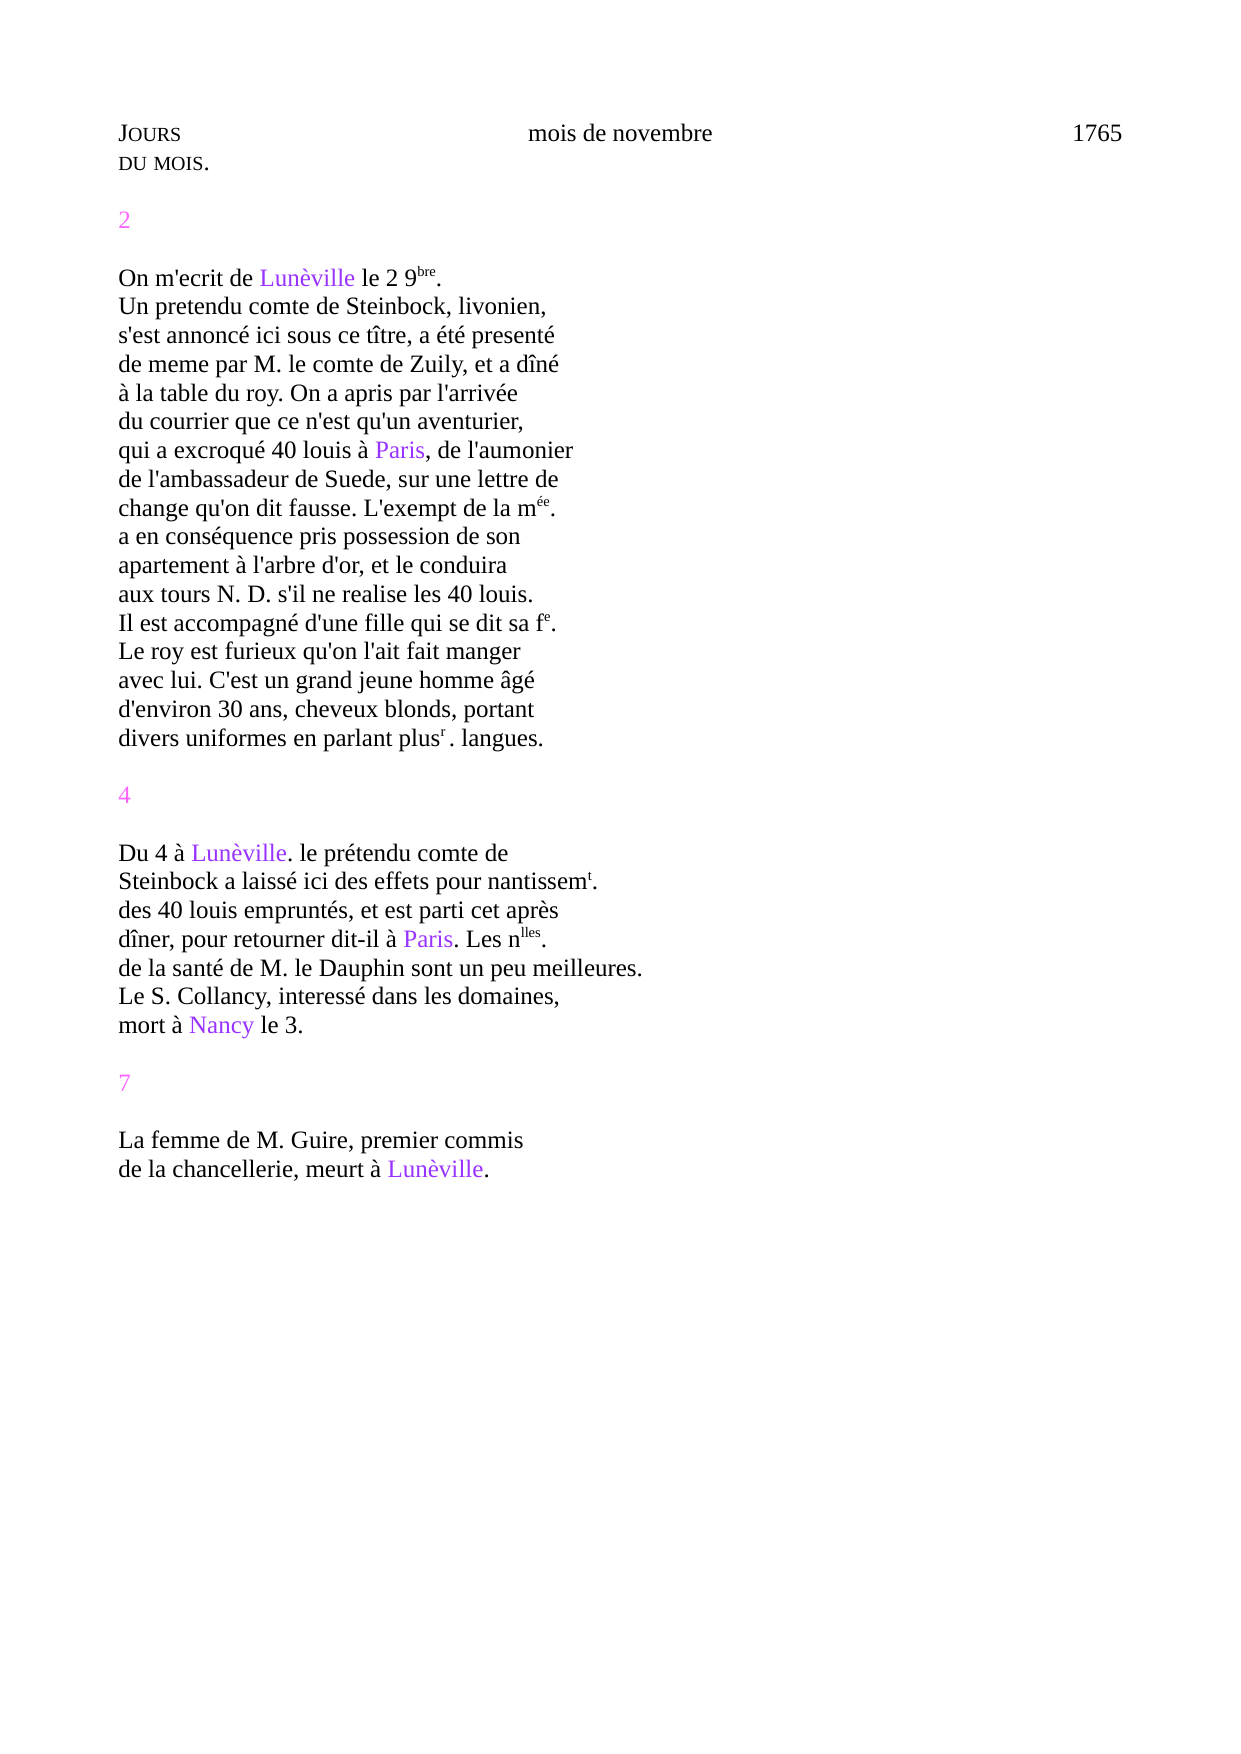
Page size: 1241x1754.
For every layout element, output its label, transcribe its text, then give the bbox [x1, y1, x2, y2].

text 2 On m'ecrit de Lunèville le 2 9bre. Un pretendu comte de Steinbock, livonien, s'est annoncé ici sous ce tître, a été presenté de meme par M. le comte de Zuily, et a dîné à la table du roy. On a apris par l'arrivée du courrier que ce n'est qu'un aventurier, qui a excroqué 40 louis à Paris, de l'aumonier de l'ambassadeur de Suede, sur une lettre de change qu'on dit fausse. L'exempt de la mée. a en conséquence pris possession de son apartement à l'arbre d'or, et le conduira aux tours N. D. s'il ne realise les 40 louis. Il est accompagné d'une fille qui se dit sa fe. Le roy est furieux qu'on l'ait fait manger avec lui. C'est un grand jeune homme âgé d'environ 30 ans, cheveux blonds, portant divers uniformes en parlant plusr . langues. [118, 205, 1122, 751]
text Le S. Collancy, interessé dans les domaines, mort à Nancy le 3. [118, 981, 1122, 1039]
text 4 Du 4 à Lunèville. le prétendu comte de Steinbock a laissé ici des effets pour nantissemt. [118, 780, 1122, 895]
text des 40 louis empruntés, et est parti cet après dîner, pour retourner dit-il à Paris. Les nlles. de la santé de M. le Dauphin sont un peu meilleures. [118, 895, 1122, 981]
text 7 La femme de M. Guire, premier commis de la chancellerie, meurt à Lunèville. [118, 1068, 1122, 1183]
